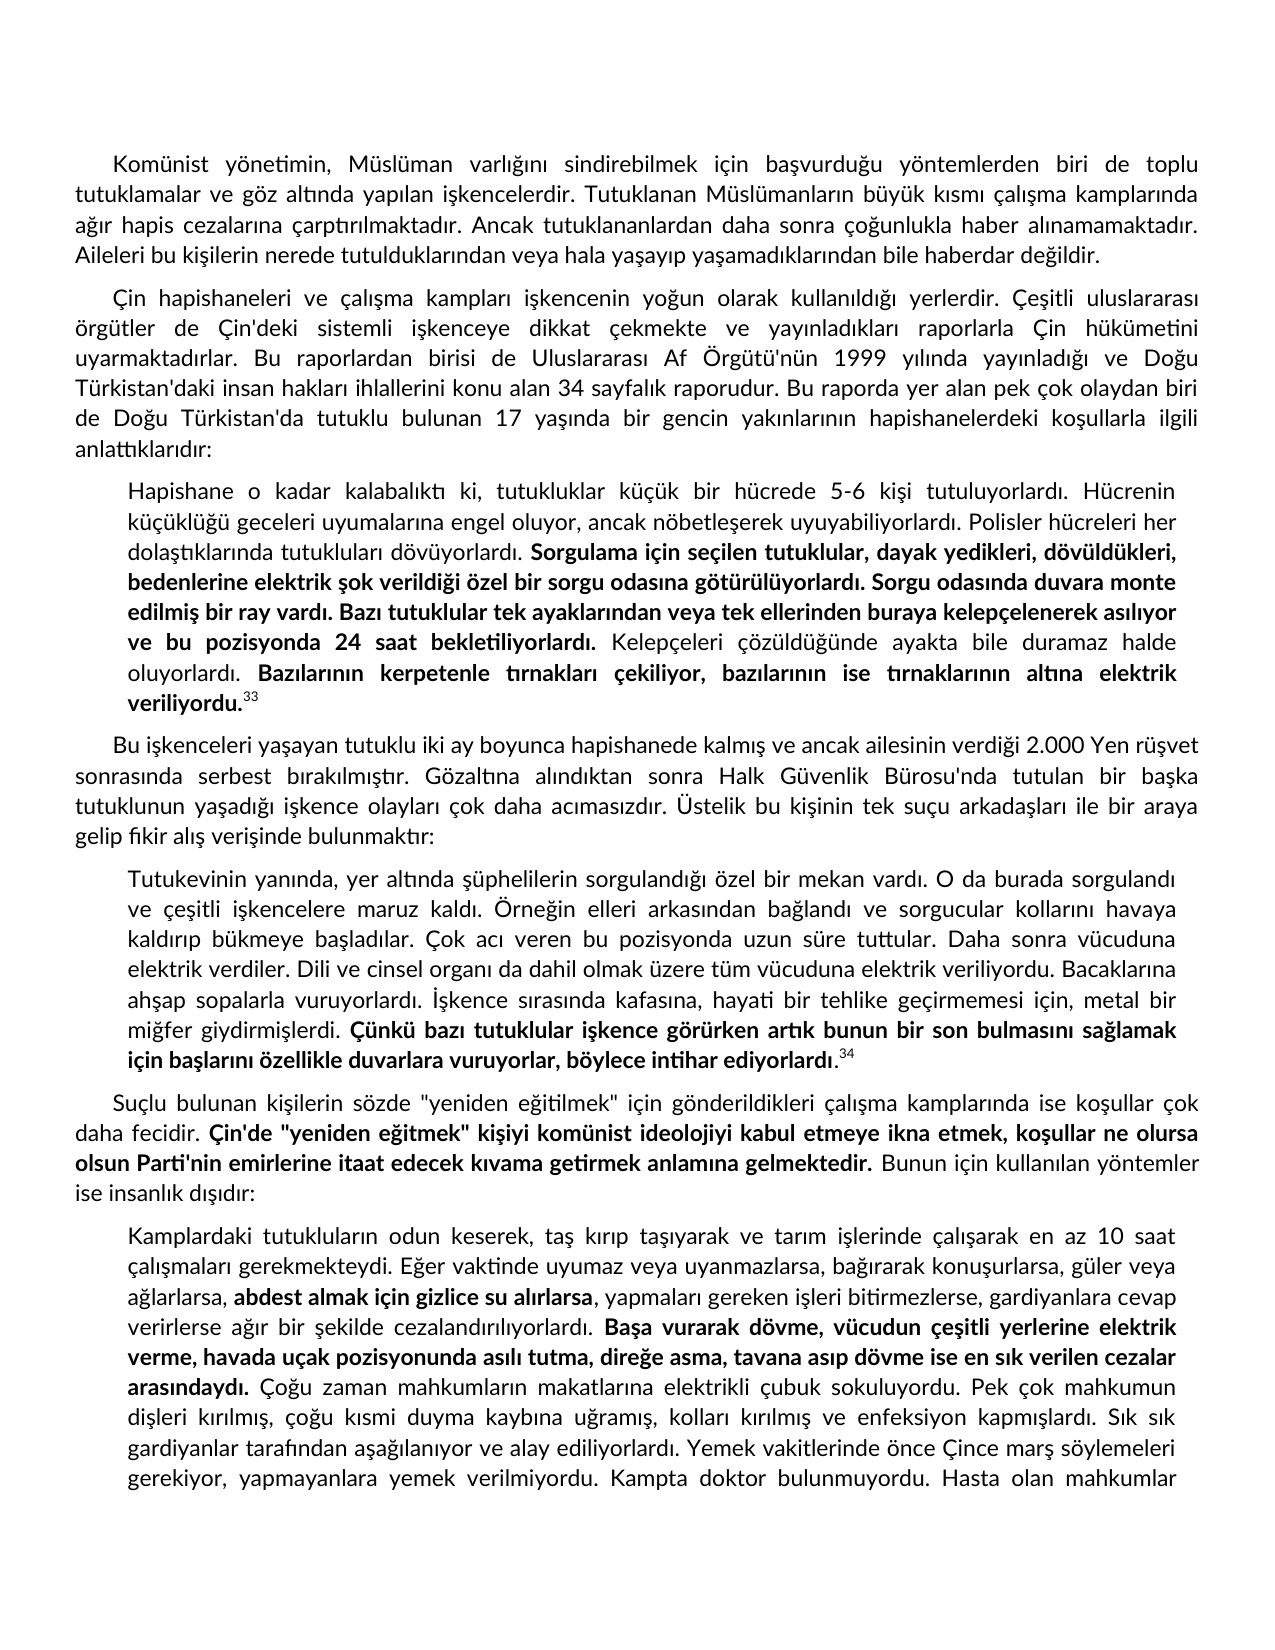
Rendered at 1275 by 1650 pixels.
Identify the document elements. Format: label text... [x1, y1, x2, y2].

text Tutukevinin yanında, yer altında şüphelilerin sorgulandığı özel bir mekan vardı. O da burada sorgulandı ve çeşitli işkencelere maruz kaldı. Örneğin elleri arkasından bağlandı ve sorgucular kollarını havaya kaldırıp bükmeye başladılar. Çok acı veren bu pozisyonda uzun süre tuttular. Daha sonra vücuduna elektrik verdiler. Dili ve cinsel organı da dahil olmak üzere tüm vücuduna elektrik veriliyordu. Bacaklarına ahşap sopalarla vuruyorlardı. İşkence sırasında kafasına, hayati bir tehlike geçirmemesi için, metal bir miğfer giydirmişlerdi. Çünkü bazı tutuklular işkence görürken artık bunun bir son bulmasını sağlamak için başlarını özellikle duvarlara vuruyorlar, böylece intihar ediyorlardı.34 [127, 864, 1177, 1073]
text Çin hapishaneleri ve çalışma kampları işkencenin yoğun olarak kullanıldığı yerlerdir. Çeşitli uluslararası örgütler de Çin'deki sistemli işkenceye dikkat çekmekte ve yayınladıkları raporlarla Çin hükümetini uyarmaktadırlar. Bu raporlardan birisi de Uluslararası Af Örgütü'nün 1999 yılında yayınladığı ve Doğu Türkistan'daki insan hakları ihlallerini konu alan 34 sayfalık raporudur. Bu raporda yer alan pek çok olaydan biri de Doğu Türkistan'da tutuklu bulunan 17 yaşında bir gencin yakınlarının hapishanelerdeki koşullarla ilgili anlattıklarıdır: [75, 283, 1200, 462]
text Suçlu bulunan kişilerin sözde "yeniden eğitilmek" için gönderildikleri çalışma kamplarında ise koşullar çok daha fecidir. Çin'de "yeniden eğitmek" kişiyi komünist ideolojiyi kabul etmeye ikna etmek, koşullar ne olursa olsun Parti'nin emirlerine itaat edecek kıvama getirmek anlamına gelmektedir. Bunun için kullanılan yöntemler ise insanlık dışıdır: [75, 1088, 1200, 1207]
text Kamplardaki tutukluların odun keserek, taş kırıp taşıyarak ve tarım işlerinde çalışarak en az 10 saat çalışmaları gerekmekteydi. Eğer vaktinde uyumaz veya uyanmazlarsa, bağırarak konuşurlarsa, güler veya ağlarlarsa, abdest almak için gizlice su alırlarsa, yapmaları gereken işleri bitirmezlerse, gardiyanlara cevap verirlerse ağır bir şekilde cezalandırılıyorlardı. Başa vurarak dövme, vücudun çeşitli yerlerine elektrik verme, havada uçak pozisyonunda asılı tutma, direğe asma, tavana asıp dövme ise en sık verilen cezalar arasındaydı. Çoğu zaman mahkumların makatlarına elektrikli çubuk sokuluyordu. Pek çok mahkumun dişleri kırılmış, çoğu kısmi duyma kaybına uğramış, kolları kırılmış ve enfeksiyon kapmışlardı. Sık sık gardiyanlar tarafından aşağılanıyor ve alay ediliyorlardı. Yemek vakitlerinde önce Çince marş söylemeleri gerekiyor, yapmayanlara yemek verilmiyordu. Kampta doktor bulunmuyordu. Hasta olan mahkumlar [127, 1222, 1177, 1491]
text Komünist yönetimin, Müslüman varlığını sindirebilmek için başvurduğu yöntemlerden biri de toplu tutuklamalar ve göz altında yapılan işkencelerdir. Tutuklanan Müslümanların büyük kısmı çalışma kamplarında ağır hapis cezalarına çarptırılmaktadır. Ancak tutuklananlardan daha sonra çoğunlukla haber alınamamaktadır. Aileleri bu kişilerin nerede tutulduklarından veya hala yaşayıp yaşamadıklarından bile haberdar değildir. [75, 150, 1200, 268]
text Hapishane o kadar kalabalıktı ki, tutukluklar küçük bir hücrede 5-6 kişi tutuluyorlardı. Hücrenin küçüklüğü geceleri uyumalarına engel oluyor, ancak nöbetleşerek uyuyabiliyorlardı. Polisler hücreleri her dolaştıklarında tutukluları dövüyorlardı. Sorgulama için seçilen tutuklular, dayak yedikleri, dövüldükleri, bedenlerine elektrik şok verildiği özel bir sorgu odasına götürülüyorlardı. Sorgu odasında duvara monte edilmiş bir ray vardı. Bazı tutuklular tek ayaklarından veya tek ellerinden buraya kelepçelenerek asılıyor ve bu pozisyonda 24 saat bekletiliyorlardı. Kelepçeleri çözüldüğünde ayakta bile duramaz halde oluyorlardı. Bazılarının kerpetenle tırnakları çekiliyor, bazılarının ise tırnaklarının altına elektrik veriliyordu.33 [127, 477, 1177, 716]
text Bu işkenceleri yaşayan tutuklu iki ay boyunca hapishanede kalmış ve ancak ailesinin verdiği 2.000 Yen rüşvet sonrasında serbest bırakılmıştır. Gözaltına alındıktan sonra Halk Güvenlik Bürosu'nda tutulan bir başka tutuklunun yaşadığı işkence olayları çok daha acımasızdır. Üstelik bu kişinin tek suçu arkadaşları ile bir araya gelip fikir alış verişinde bulunmaktır: [75, 731, 1200, 849]
